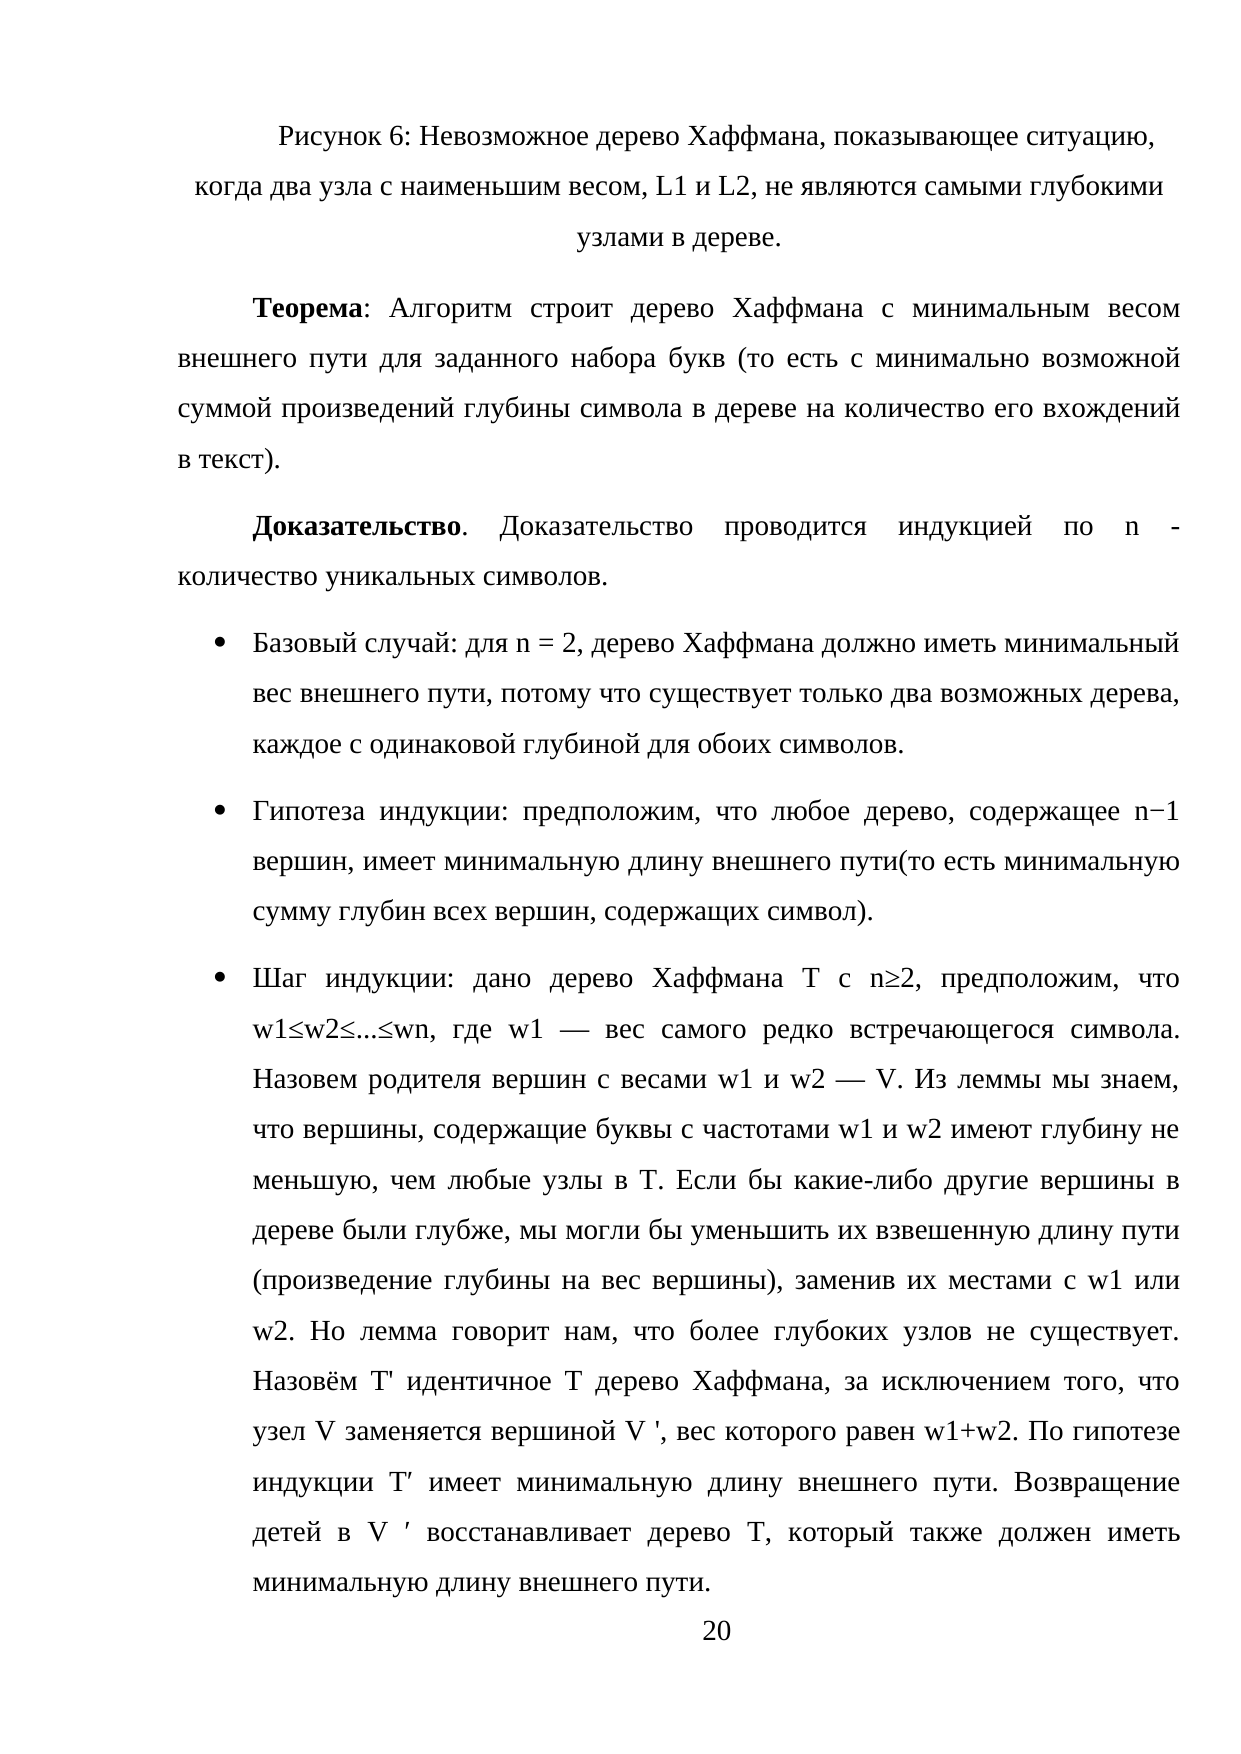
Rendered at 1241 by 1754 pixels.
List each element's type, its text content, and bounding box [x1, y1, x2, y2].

list Шаг индукции: дано дерево Хаффмана T с n≥2, предположим, что w1≤w2≤...≤wn, где w1 — вес самого редко встречающегося символа. Назовем родителя вершин с весами w1 и w2 — V. Из леммы мы знаем, что вершины, содержащие буквы с частотами w1 и w2 имеют глубину не меньшую, чем любые узлы в T. Если бы какие-либо другие вершины в дереве были глубже, мы могли бы уменьшить их взвешенную длину пути (произведение глубины на вес вершины), заменив их местами с w1 или w2. Но лемма говорит нам, что более глубоких узлов не существует. Назовём Т' идентичное T дерево Хаффмана, за исключением того, что узел V заменяется вершиной V ', вес которого равен w1+w2. По гипотезе индукции T′ имеет минимальную длину внешнего пути. Возвращение детей в V ′ восстанавливает дерево Т, который также должен иметь минимальную длину внешнего пути. [215, 961, 1181, 1598]
subtitle Рисунок 6: Невозможное дерево Хаффмана, показывающее ситуацию, когда два узла с наименьшим весом, L1 и L2, не являются самыми глубокими узлами в дереве. [177, 118, 1181, 252]
text Доказательство. Доказательство проводится индукцией по n - количество уникальных символов. [177, 508, 1181, 592]
list Базовый случай: для n = 2, дерево Хаффмана должно иметь минимальный вес внешнего пути, потому что существует только два возможных дерева, каждое с одинаковой глубиной для обоих символов. [215, 625, 1181, 759]
text Теорема: Алгоритм строит дерево Хаффмана с минимальным весом внешнего пути для заданного набора букв (то есть с минимально возможной суммой произведений глубины символа в дереве на количество его вхождений в текст). [177, 290, 1181, 474]
list Гипотеза индукции: предположим, что любое дерево, содержащее n−1 вершин, имеет минимальную длину внешнего пути(то есть минимальную сумму глубин всех вершин, содержащих символ). [215, 793, 1181, 927]
